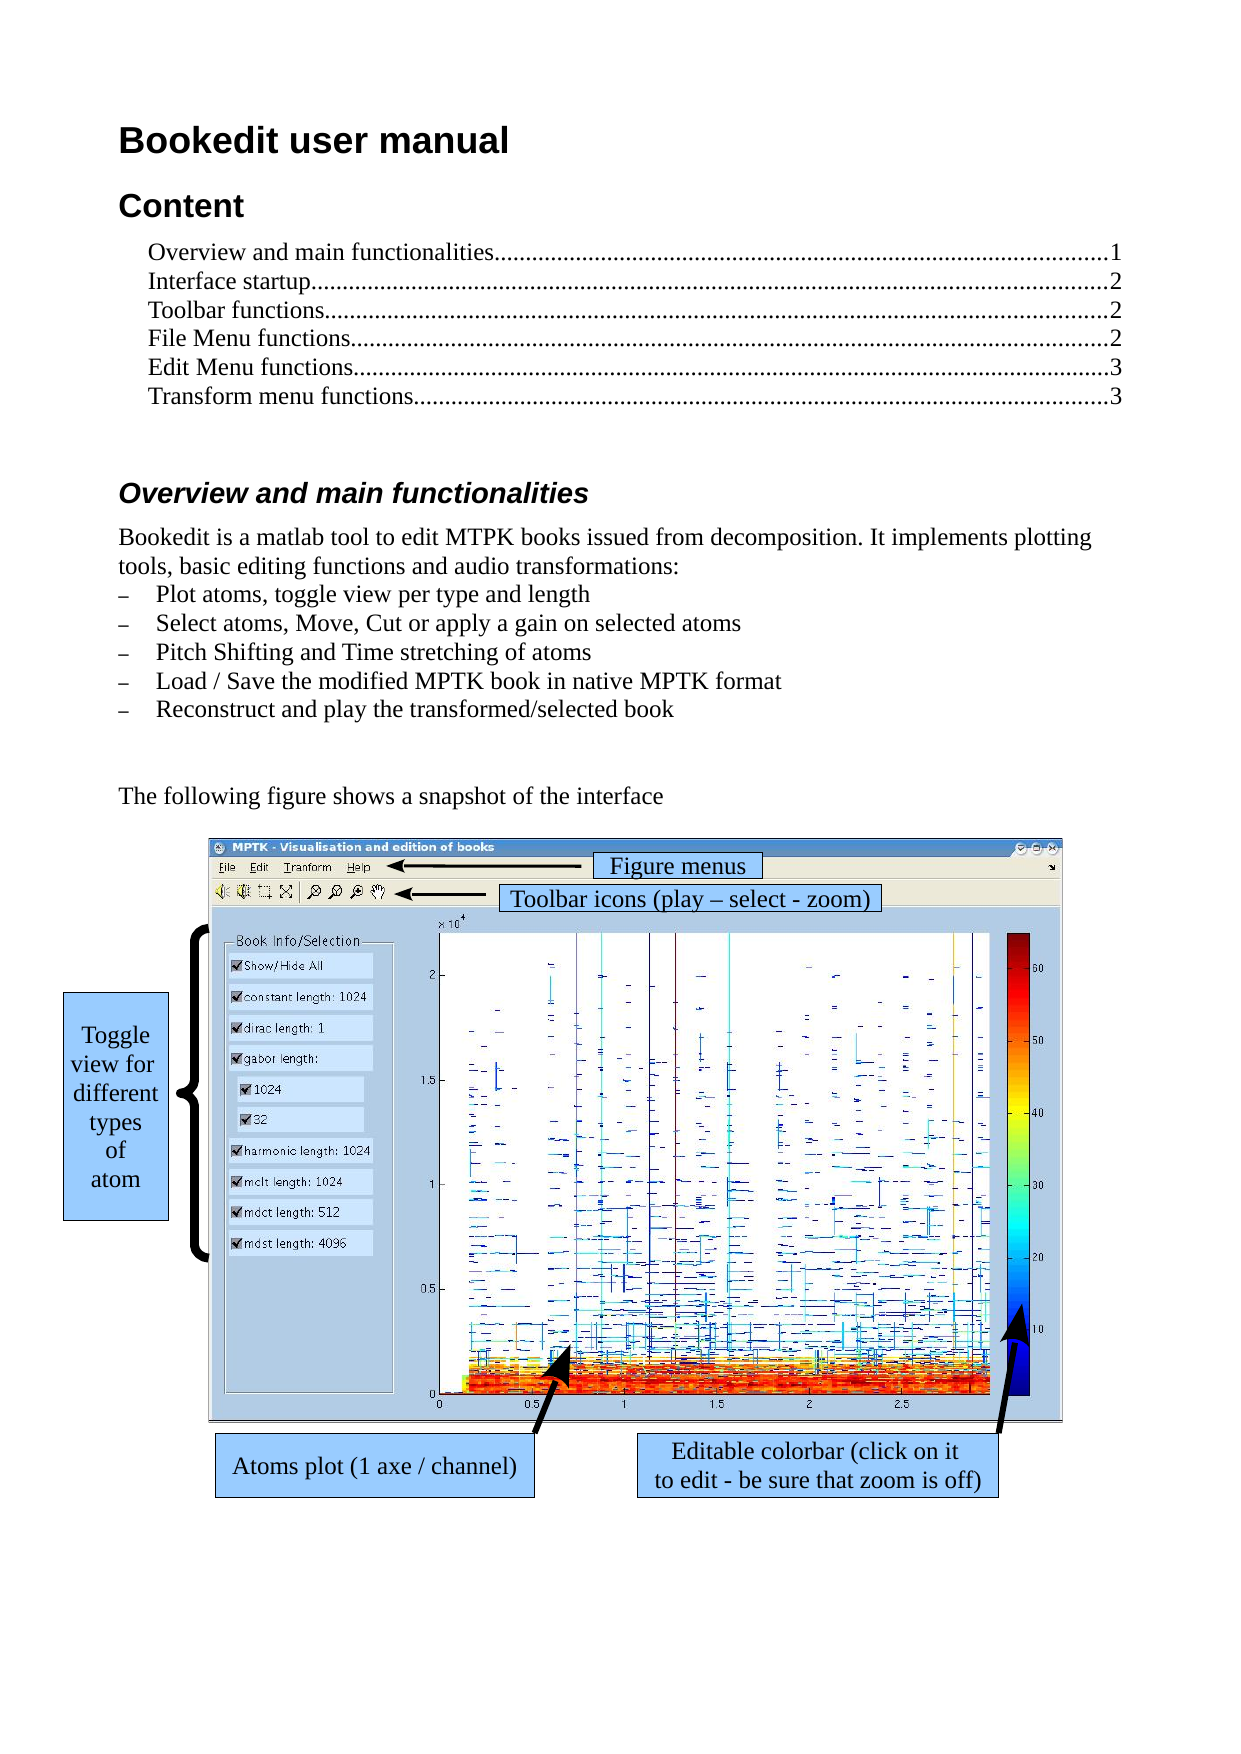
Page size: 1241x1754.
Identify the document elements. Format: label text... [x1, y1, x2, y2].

list Plot atoms, toggle view per type and length [118, 579, 1122, 608]
list Load / Save the modified MPTK book in native MPTK format [118, 666, 1122, 694]
list Pitch Shifting and Time stretching of atoms [118, 637, 1122, 666]
list Select atoms, Move, Cut or apply a gain on selected atoms [118, 608, 1122, 637]
text Transform menu functions 3 [148, 381, 1122, 410]
text Bookedit user manual [118, 118, 1122, 161]
subtitle Content [118, 186, 1122, 225]
text Bookedit is a matlab tool to edit MTPK books issued from decomposition. It implements plotting tools, basic editing functions and audio transformations: [118, 522, 1122, 579]
list Reconstruct and play the transformed/selected book [118, 694, 1122, 723]
text Overview and main functionalities 1 [148, 237, 1122, 266]
text Toolbar functions 2 [148, 295, 1122, 323]
text File Menu functions 2 [148, 323, 1122, 352]
text The following figure shows a snapshot of the interface [118, 781, 1122, 809]
text Interface startup 2 [148, 266, 1122, 295]
picture [208, 838, 1063, 1423]
subtitle Overview and main functionalities [118, 476, 1122, 509]
text Edit Menu functions 3 [148, 352, 1122, 381]
